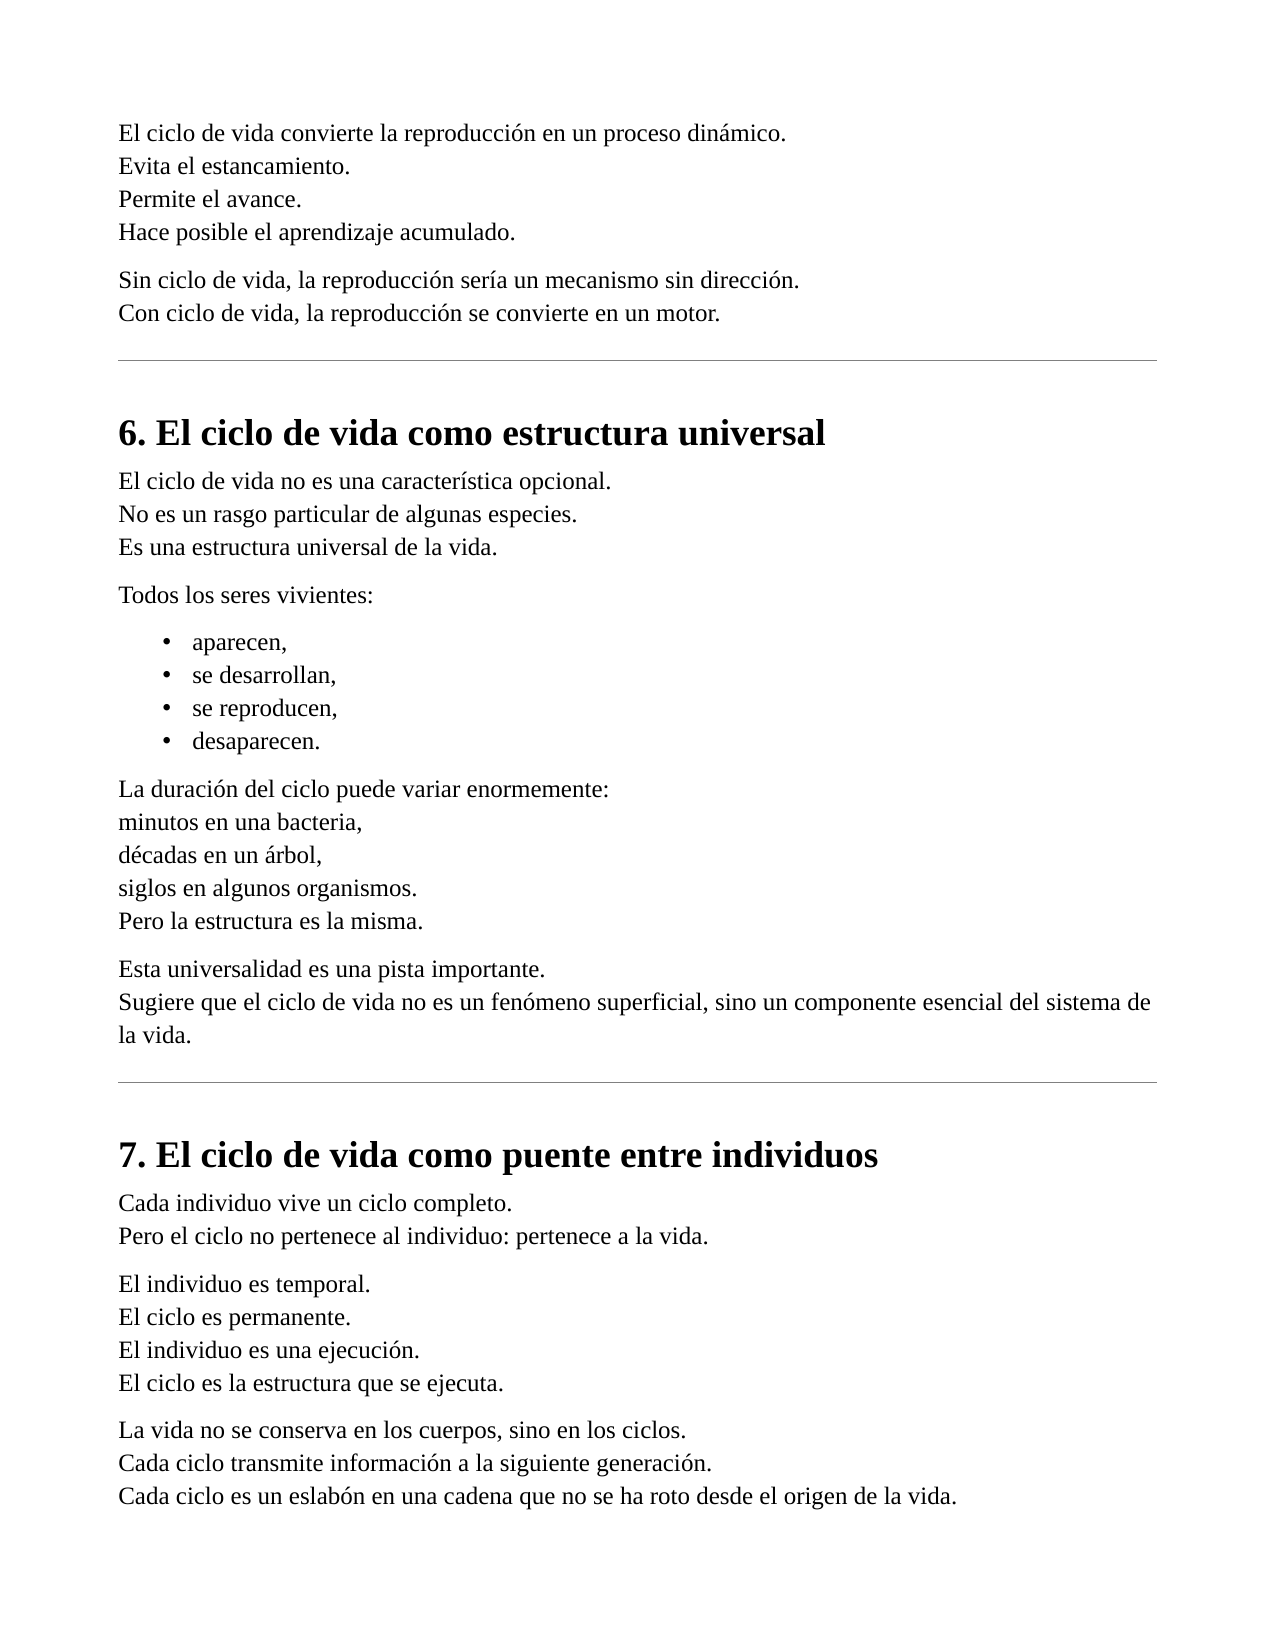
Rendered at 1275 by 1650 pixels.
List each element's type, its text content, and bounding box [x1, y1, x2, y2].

text La duración del ciclo puede variar enormemente: minutos en una bacteria, décadas en un árbol, siglos en algunos organismos. Pero la estructura es la misma. [118, 774, 1157, 935]
text Esta universalidad es una pista importante. Sugiere que el ciclo de vida no es un fenómeno superficial, sino un componente esencial del sistema de la vida. [118, 954, 1157, 1048]
text La vida no se conserva en los cuerpos, sino en los ciclos. Cada ciclo transmite información a la siguiente generación. Cada ciclo es un eslabón en una cadena que no se ha roto desde el origen de la vida. [118, 1415, 1157, 1510]
list desaparecen. [162, 726, 1157, 755]
text El ciclo de vida convierte la reproducción en un proceso dinámico. Evita el estancamiento. Permite el avance. Hace posible el aprendizaje acumulado. [118, 118, 1157, 246]
subtitle 7. El ciclo de vida como puente entre individuos [118, 1132, 1157, 1176]
list aparecen, [162, 627, 1157, 656]
text Cada individuo vive un ciclo completo. Pero el ciclo no pertenece al individuo: pertenece a la vida. [118, 1188, 1157, 1250]
list se reproducen, [162, 693, 1157, 722]
text El individuo es temporal. El ciclo es permanente. El individuo es una ejecución. El ciclo es la estructura que se ejecuta. [118, 1269, 1157, 1397]
text Sin ciclo de vida, la reproducción sería un mecanismo sin dirección. Con ciclo de vida, la reproducción se convierte en un motor. [118, 265, 1157, 327]
text Todos los seres vivientes: [118, 580, 1157, 608]
subtitle 6. El ciclo de vida como estructura universal [118, 411, 1157, 454]
text El ciclo de vida no es una característica opcional. No es un rasgo particular de algunas especies. Es una estructura universal de la vida. [118, 466, 1157, 561]
list se desarrollan, [162, 660, 1157, 689]
